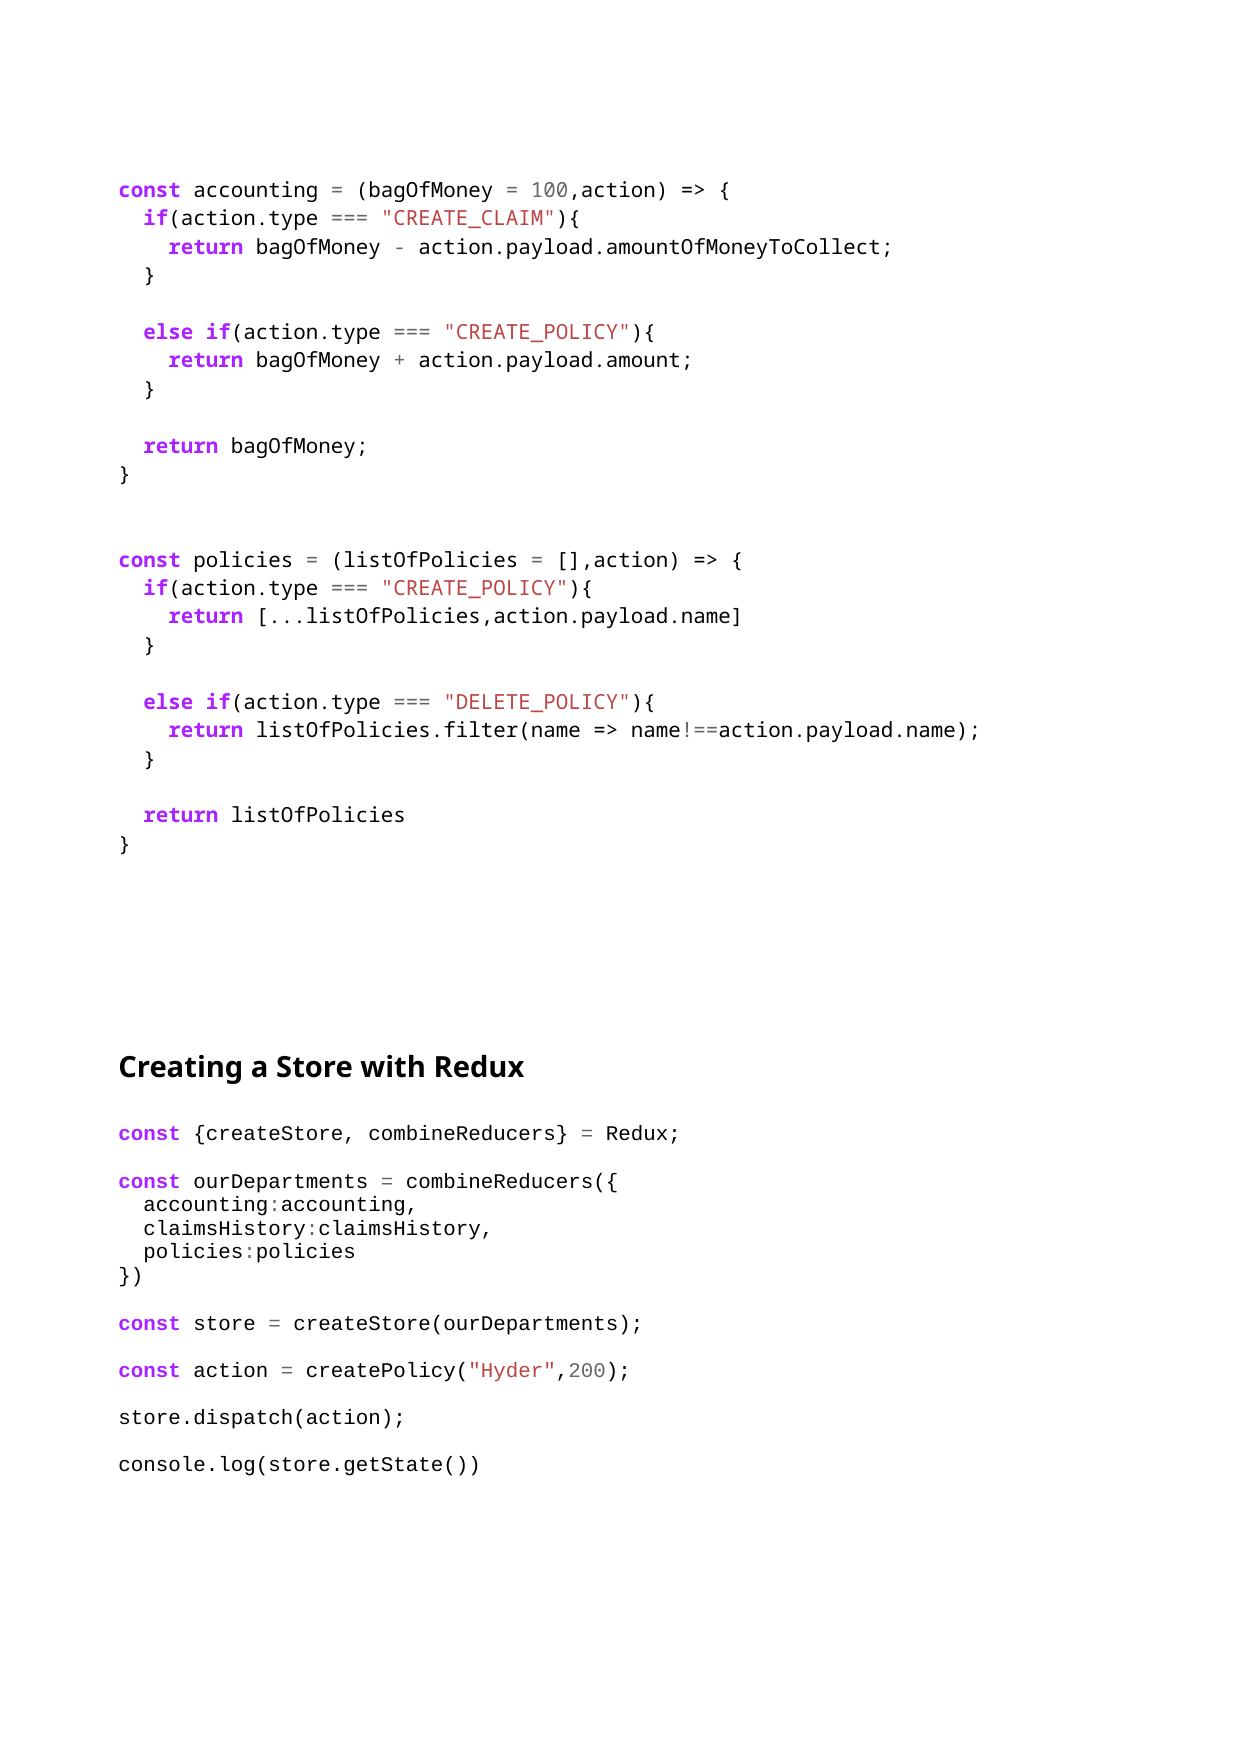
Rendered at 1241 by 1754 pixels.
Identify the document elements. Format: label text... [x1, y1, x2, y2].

text else if(action.type === "DELETE_POLICY"){ [118, 687, 1122, 715]
text } [118, 744, 1122, 772]
text return bagOfMoney + action.payload.amount; [118, 346, 1122, 374]
text }) [118, 1265, 1122, 1289]
text store.dispatch(action); [118, 1407, 1122, 1431]
text console.log(store.getState()) [118, 1454, 1122, 1478]
text const {createStore, combineReducers} = Redux; [118, 1123, 1122, 1147]
text const policies = (listOfPolicies = [],action) => { [118, 545, 1122, 573]
text return [...listOfPolicies,action.payload.name] [118, 602, 1122, 630]
text const ourDepartments = combineReducers({ [118, 1171, 1122, 1194]
text const store = createStore(ourDepartments); [118, 1312, 1122, 1336]
text } [118, 374, 1122, 402]
text return listOfPolicies.filter(name => name!==action.payload.name); [118, 715, 1122, 744]
text return listOfPolicies [118, 801, 1122, 829]
text claimsHistory:claimsHistory, [118, 1218, 1122, 1242]
text } [118, 829, 1122, 881]
text Creating a Store with Redux [118, 1047, 1122, 1086]
text const action = createPolicy("Hyder",200); [118, 1360, 1122, 1383]
text if(action.type === "CREATE_CLAIM"){ [118, 203, 1122, 232]
text if(action.type === "CREATE_POLICY"){ [118, 573, 1122, 602]
text return bagOfMoney - action.payload.amountOfMoneyToCollect; [118, 232, 1122, 260]
text } [118, 630, 1122, 658]
text } [118, 459, 1122, 488]
text const accounting = (bagOfMoney = 100,action) => { [118, 175, 1122, 203]
text return bagOfMoney; [118, 431, 1122, 459]
text else if(action.type === "CREATE_POLICY"){ [118, 317, 1122, 346]
text } [118, 260, 1122, 289]
text accounting:accounting, [118, 1194, 1122, 1218]
text policies:policies [118, 1242, 1122, 1265]
